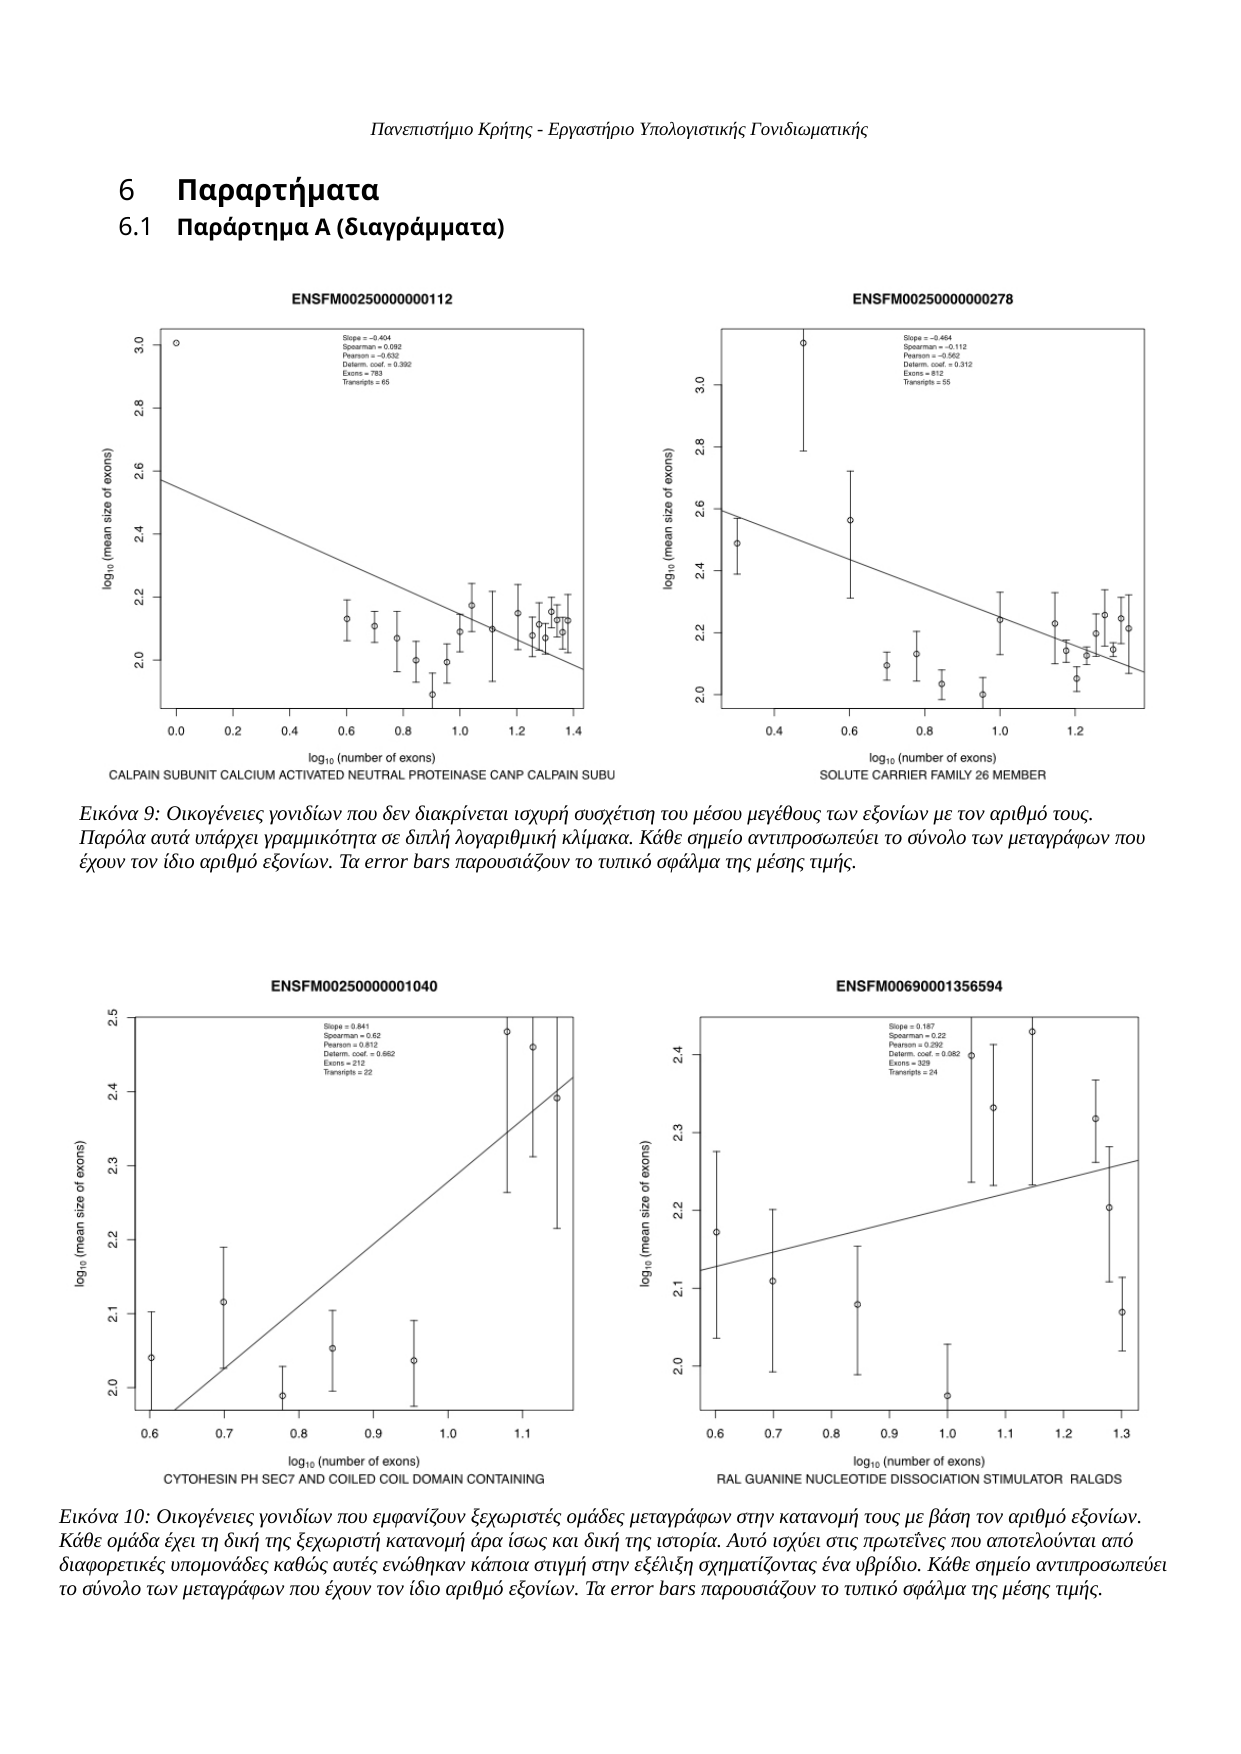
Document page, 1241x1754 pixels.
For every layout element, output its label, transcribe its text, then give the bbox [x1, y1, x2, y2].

text 6.1 Παράρτημα Α (διαγράμματα) [118, 209, 1122, 243]
picture [79, 286, 1162, 802]
text Εικόνα 9: Οικογένειες γονιδίων που εμφανίζουν ξεχωριστές ομάδες μεταγράφων στην κατανομή τους με βάση τον αριθμό εξονίων. Κάθε ομάδα έχει τη δική της ξεχωριστή κατανομή άρα ίσως και δική της ιστορία. Αυτό ισχύει στις πρωτεΐνες που αποτελούνται από διαφορετικές υπομονάδες καθώς αυτές ενώθηκαν κάποια στιγμή στην εξέλιξη σχηματίζοντας ένα υβρίδιο. Κάθε σημείο αντιπροσωπεύει το σύνολο των μεταγράφων που έχουν τον ίδιο αριθμό εξονίων. Τα error bars παρουσιάζουν το τυπικό σφάλμα της μέσης τιμής. [59, 1505, 1181, 1600]
picture [58, 962, 1182, 1505]
text Εικόνα 8: Οικογένειες γονιδίων που δεν διακρίνεται ισχυρή συσχέτιση του μέσου μεγέθους των εξονίων με τον αριθμό τους. Παρόλα αυτά υπάρχει γραμμικότητα σε διπλή λογαριθμική κλίμακα. Κάθε σημείο αντιπροσωπεύει το σύνολο των μεταγράφων που έχουν τον ίδιο αριθμό εξονίων. Τα error bars παρουσιάζουν το τυπικό σφάλμα της μέσης τιμής. [79, 802, 1161, 873]
text 6 Παραρτήματα [118, 169, 1122, 209]
